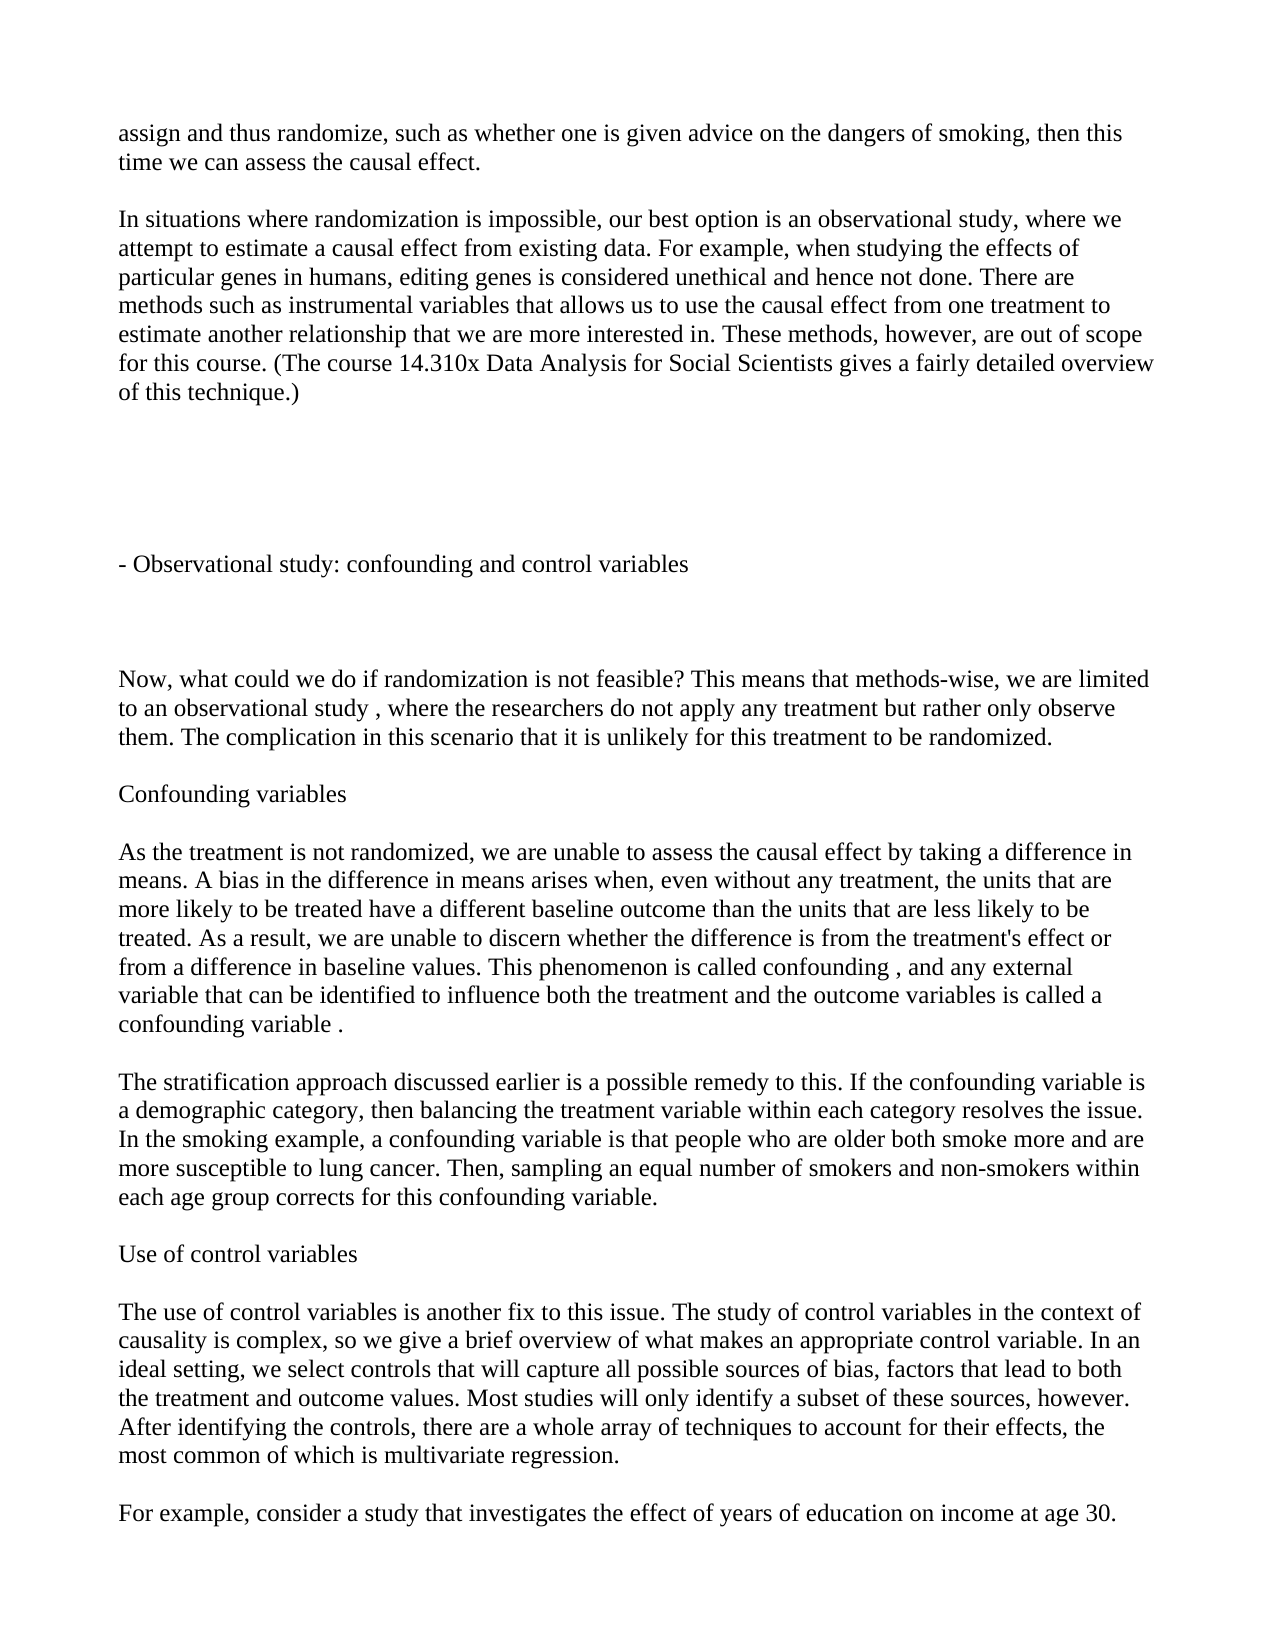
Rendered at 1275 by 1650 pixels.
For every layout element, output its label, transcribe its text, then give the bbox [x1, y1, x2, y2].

text Use of control variables [118, 1239, 1157, 1268]
text As the treatment is not randomized, we are unable to assess the causal effect by taking a difference in means. A bias in the difference in means arises when, even without any treatment, the units that are more likely to be treated have a different baseline outcome than the units that are less likely to be treated. As a result, we are unable to discern whether the difference is from the treatment's effect or from a difference in baseline values. This phenomenon is called confounding , and any external variable that can be identified to influence both the treatment and the outcome variables is called a confounding variable . [118, 837, 1157, 1038]
text assign and thus randomize, such as whether one is given advice on the dangers of smoking, then this time we can assess the causal effect. [118, 118, 1157, 176]
text The use of control variables is another fix to this issue. The study of control variables in the context of causality is complex, so we give a brief overview of what makes an appropriate control variable. In an ideal setting, we select controls that will capture all possible sources of bias, factors that lead to both the treatment and outcome values. Most studies will only identify a subset of these sources, however. After identifying the controls, there are a whole array of techniques to account for their effects, the most common of which is multivariate regression. [118, 1297, 1157, 1469]
text Now, what could we do if randomization is not feasible? This means that methods-wise, we are limited to an observational study , where the researchers do not apply any treatment but rather only observe them. The complication in this scenario that it is unlikely for this treatment to be randomized. [118, 664, 1157, 751]
text The stratification approach discussed earlier is a possible remedy to this. If the confounding variable is a demographic category, then balancing the treatment variable within each category resolves the issue. In the smoking example, a confounding variable is that people who are older both smoke more and are more susceptible to lung cancer. Then, sampling an equal number of smokers and non-smokers within each age group corrects for this confounding variable. [118, 1067, 1157, 1211]
text - Observational study: confounding and control variables [118, 549, 1157, 578]
text In situations where randomization is impossible, our best option is an observational study, where we attempt to estimate a causal effect from existing data. For example, when studying the effects of particular genes in humans, editing genes is considered unethical and hence not done. There are methods such as instrumental variables that allows us to use the causal effect from one treatment to estimate another relationship that we are more interested in. These methods, however, are out of scope for this course. (The course 14.310x Data Analysis for Social Scientists gives a fairly detailed overview of this technique.) [118, 204, 1157, 406]
text For example, consider a study that investigates the effect of years of education on income at age 30. [118, 1498, 1157, 1527]
text Confounding variables [118, 779, 1157, 808]
